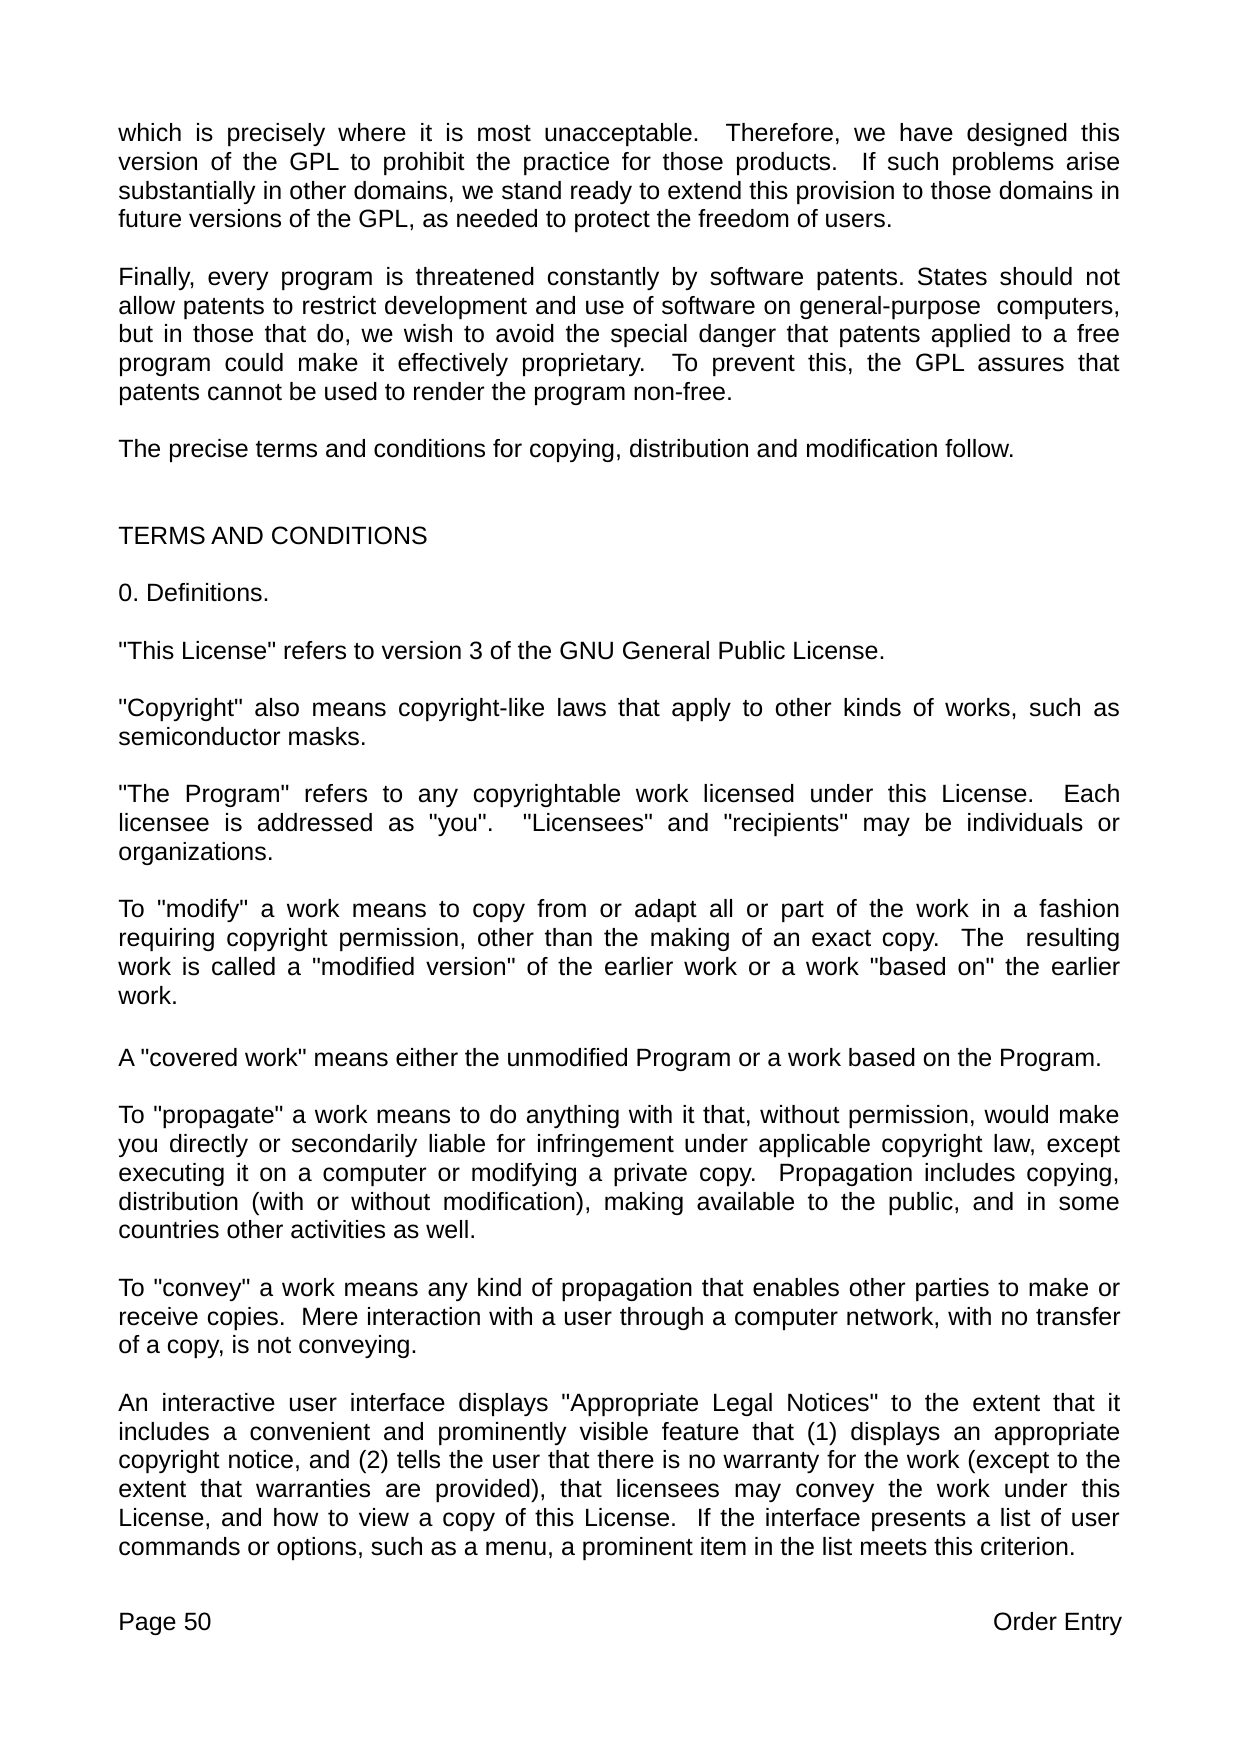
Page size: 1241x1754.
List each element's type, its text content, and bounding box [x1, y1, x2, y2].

text "This License" refers to version 3 of the GNU General Public License. [118, 636, 1122, 664]
text "The Program" refers to any copyrightable work licensed under this License. Each licensee is addressed as "you". "Licensees" and "recipients" may be individuals or organizations. [118, 779, 1122, 866]
text An interactive user interface displays "Appropriate Legal Notices" to the extent that it includes a convenient and prominently visible feature that (1) displays an appropriate copyright notice, and (2) tells the user that there is no warranty for the work (except to the extent that warranties are provided), that licensees may convey the work under this License, and how to view a copy of this License. If the interface presents a list of user commands or options, such as a menu, a prominent item in the list meets this criterion. [118, 1388, 1122, 1560]
text To "modify" a work means to copy from or adapt all or part of the work in a fashion requiring copyright permission, other than the making of an exact copy. The resulting work is called a "modified version" of the earlier work or a work "based on" the earlier work. [118, 894, 1122, 1009]
text 0. Definitions. [118, 578, 1122, 607]
text The precise terms and conditions for copying, distribution and modification follow. [118, 434, 1122, 463]
text which is precisely where it is most unacceptable. Therefore, we have designed this version of the GPL to prohibit the practice for those products. If such problems arise substantially in other domains, we stand ready to extend this provision to those domains in future versions of the GPL, as needed to protect the freedom of users. [118, 118, 1122, 233]
text To "convey" a work means any kind of propagation that enables other parties to make or receive copies. Mere interaction with a user through a computer network, with no transfer of a copy, is not conveying. [118, 1273, 1122, 1359]
text A "covered work" means either the unmodified Program or a work based on the Program. [118, 1043, 1122, 1072]
text "Copyright" also means copyright-like laws that apply to other kinds of works, such as semiconductor masks. [118, 693, 1122, 751]
text TERMS AND CONDITIONS [118, 521, 1122, 549]
text To "propagate" a work means to do anything with it that, without permission, would make you directly or secondarily liable for infringement under applicable copyright law, except executing it on a computer or modifying a private copy. Propagation includes copying, distribution (with or without modification), making available to the public, and in some countries other activities as well. [118, 1100, 1122, 1244]
text Finally, every program is threatened constantly by software patents. States should not allow patents to restrict development and use of software on general-purpose computers, but in those that do, we wish to avoid the special danger that patents applied to a free program could make it effectively proprietary. To prevent this, the GPL assures that patents cannot be used to render the program non-free. [118, 262, 1122, 406]
